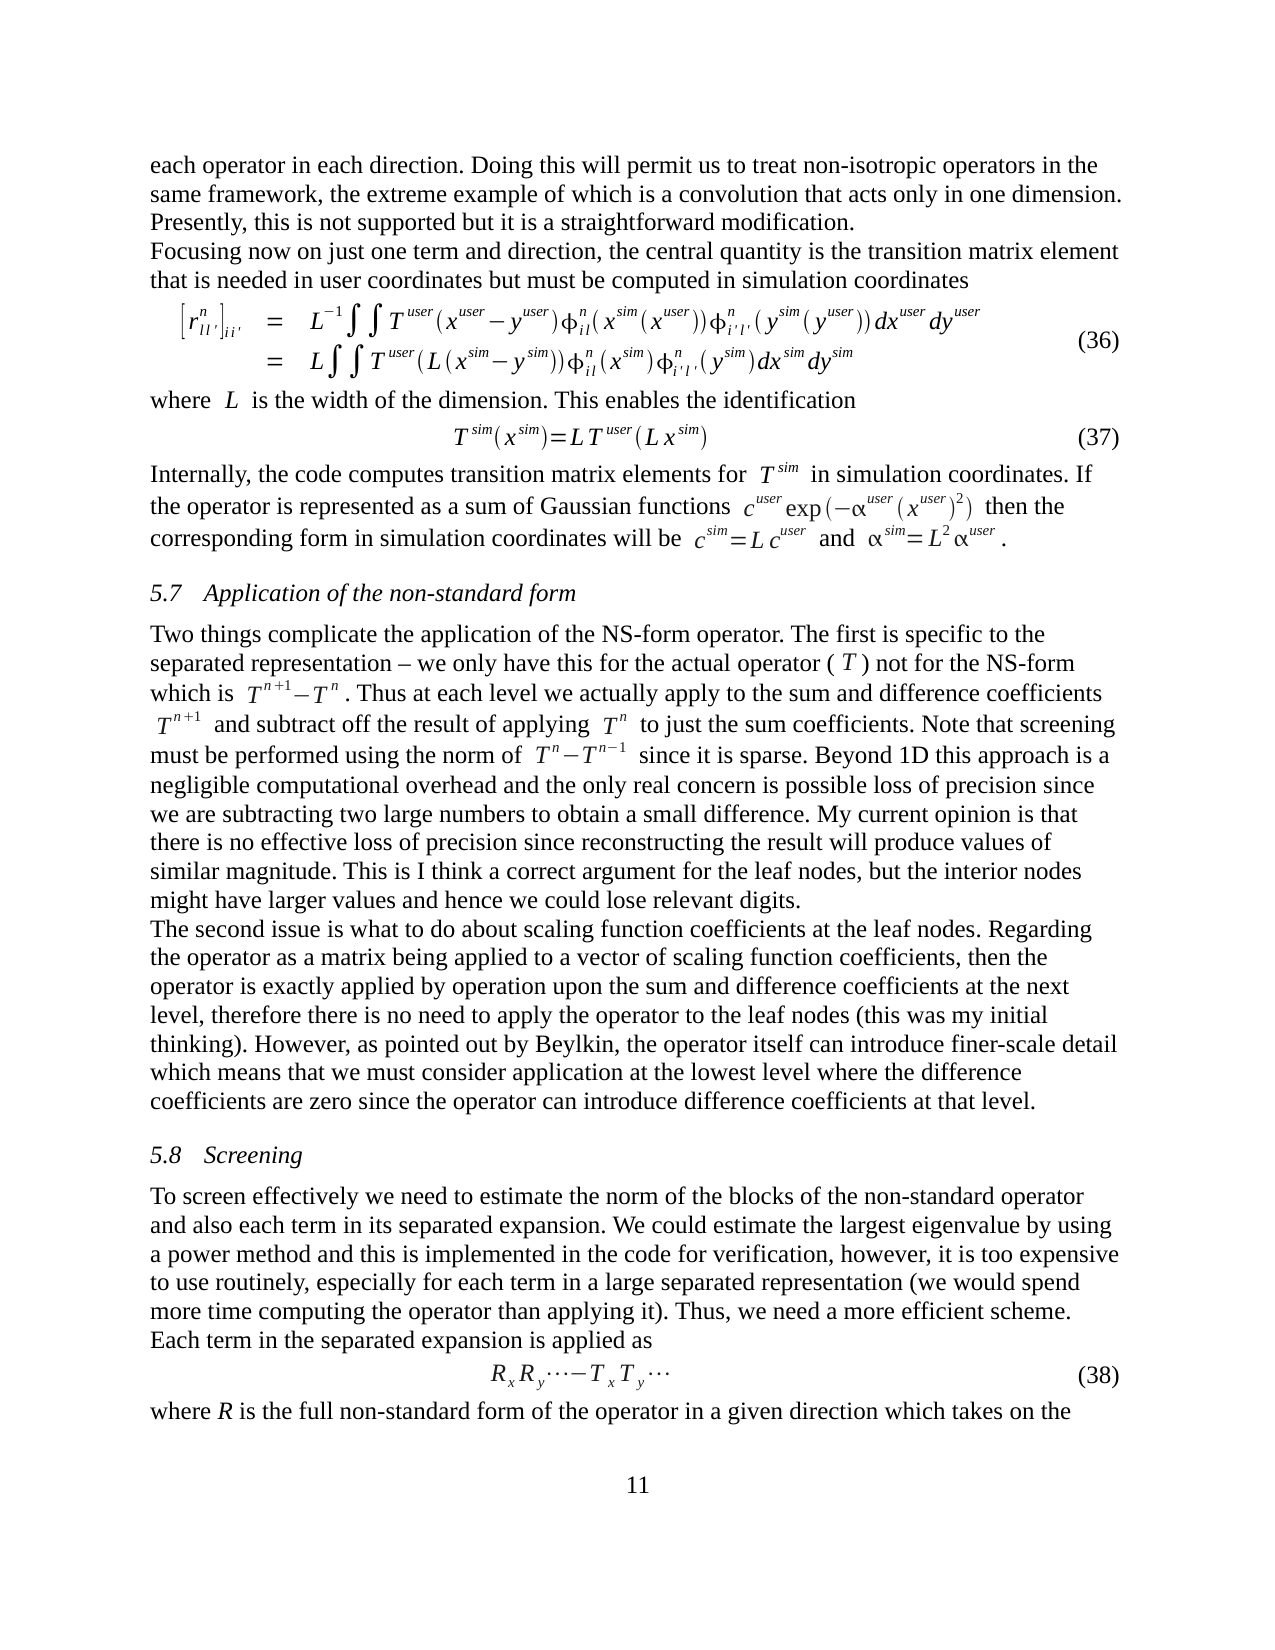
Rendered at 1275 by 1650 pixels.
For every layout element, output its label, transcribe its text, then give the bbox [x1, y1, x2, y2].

subtitle Screening [150, 1140, 1125, 1169]
text Focusing now on just one term and direction, the central quantity is the transition matrix element that is needed in user coordinates but must be computed in simulation coordinates [150, 236, 1125, 294]
table_header [150, 414, 1017, 458]
table_header [150, 1354, 1017, 1396]
text The most common case is that the kernel is isotropic () and therefore the separated terms do not depend upon direction, i.e., (if it is desired to keep the terms real it may be necessary to treat a negative sign separately). In a cubic box the transformation to simulation coordinates is the same in each dimension and therefore we only need to compute and store each operator once for each dimension. However, in non-cubic boxes the transformation to simulation coordinates is different in each direction making it necessary to compute and store each operator in each direction. Doing this will permit us to treat non-isotropic operators in the same framework, the extreme example of which is a convolution that acts only in one dimension. Presently, this is not supported but it is a straightforward modification. [150, 150, 1125, 236]
text where R is the full non-standard form of the operator in a given direction which takes on the [150, 1396, 1125, 1425]
text To screen effectively we need to estimate the norm of the blocks of the non-standard operator and also each term in its separated expansion. We could estimate the largest eigenvalue by using a power method and this is implemented in the code for verification, however, it is too expensive to use routinely, especially for each term in a large separated representation (we would spend more time computing the operator than applying it). Thus, we need a more efficient scheme. [150, 1181, 1125, 1325]
table_header (38) [1017, 1354, 1125, 1396]
table_header (37) [1017, 414, 1125, 458]
text The second issue is what to do about scaling function coefficients at the leaf nodes. Regarding the operator as a matrix being applied to a vector of scaling function coefficients, then the operator is exactly applied by operation upon the sum and difference coefficients at the next level, therefore there is no need to apply the operator to the leaf nodes (this was my initial thinking). However, as pointed out by Beylkin, the operator itself can introduce finer-scale detail which means that we must consider application at the lowest level where the difference coefficients are zero since the operator can introduce difference coefficients at that level. [150, 914, 1125, 1115]
text Internally, the code computes transition matrix elements for in simulation coordinates. If the operator is represented as a sum of Gaussian functions then the corresponding form in simulation coordinates will be and . [150, 458, 1125, 553]
text Two things complicate the application of the NS-form operator. The first is specific to the separated representation – we only have this for the actual operator () not for the NS-form which is . Thus at each level we actually apply to the sum and difference coefficients and subtract off the result of applying to just the sum coefficients. Note that screening must be performed using the norm of since it is sparse. Beyond 1D this approach is a negligible computational overhead and the only real concern is possible loss of precision since we are subtracting two large numbers to obtain a small difference. My current opinion is that there is no effective loss of precision since reconstructing the result will produce values of similar magnitude. This is I think a correct argument for the leaf nodes, but the interior nodes might have larger values and hence we could lose relevant digits. [150, 619, 1125, 914]
table_header (36) [1017, 294, 1125, 386]
text Each term in the separated expansion is applied as [150, 1325, 1125, 1354]
text where is the width of the dimension. This enables the identification [150, 386, 1125, 414]
table_header [150, 294, 1017, 386]
subtitle Application of the non-standard form [150, 578, 1125, 606]
